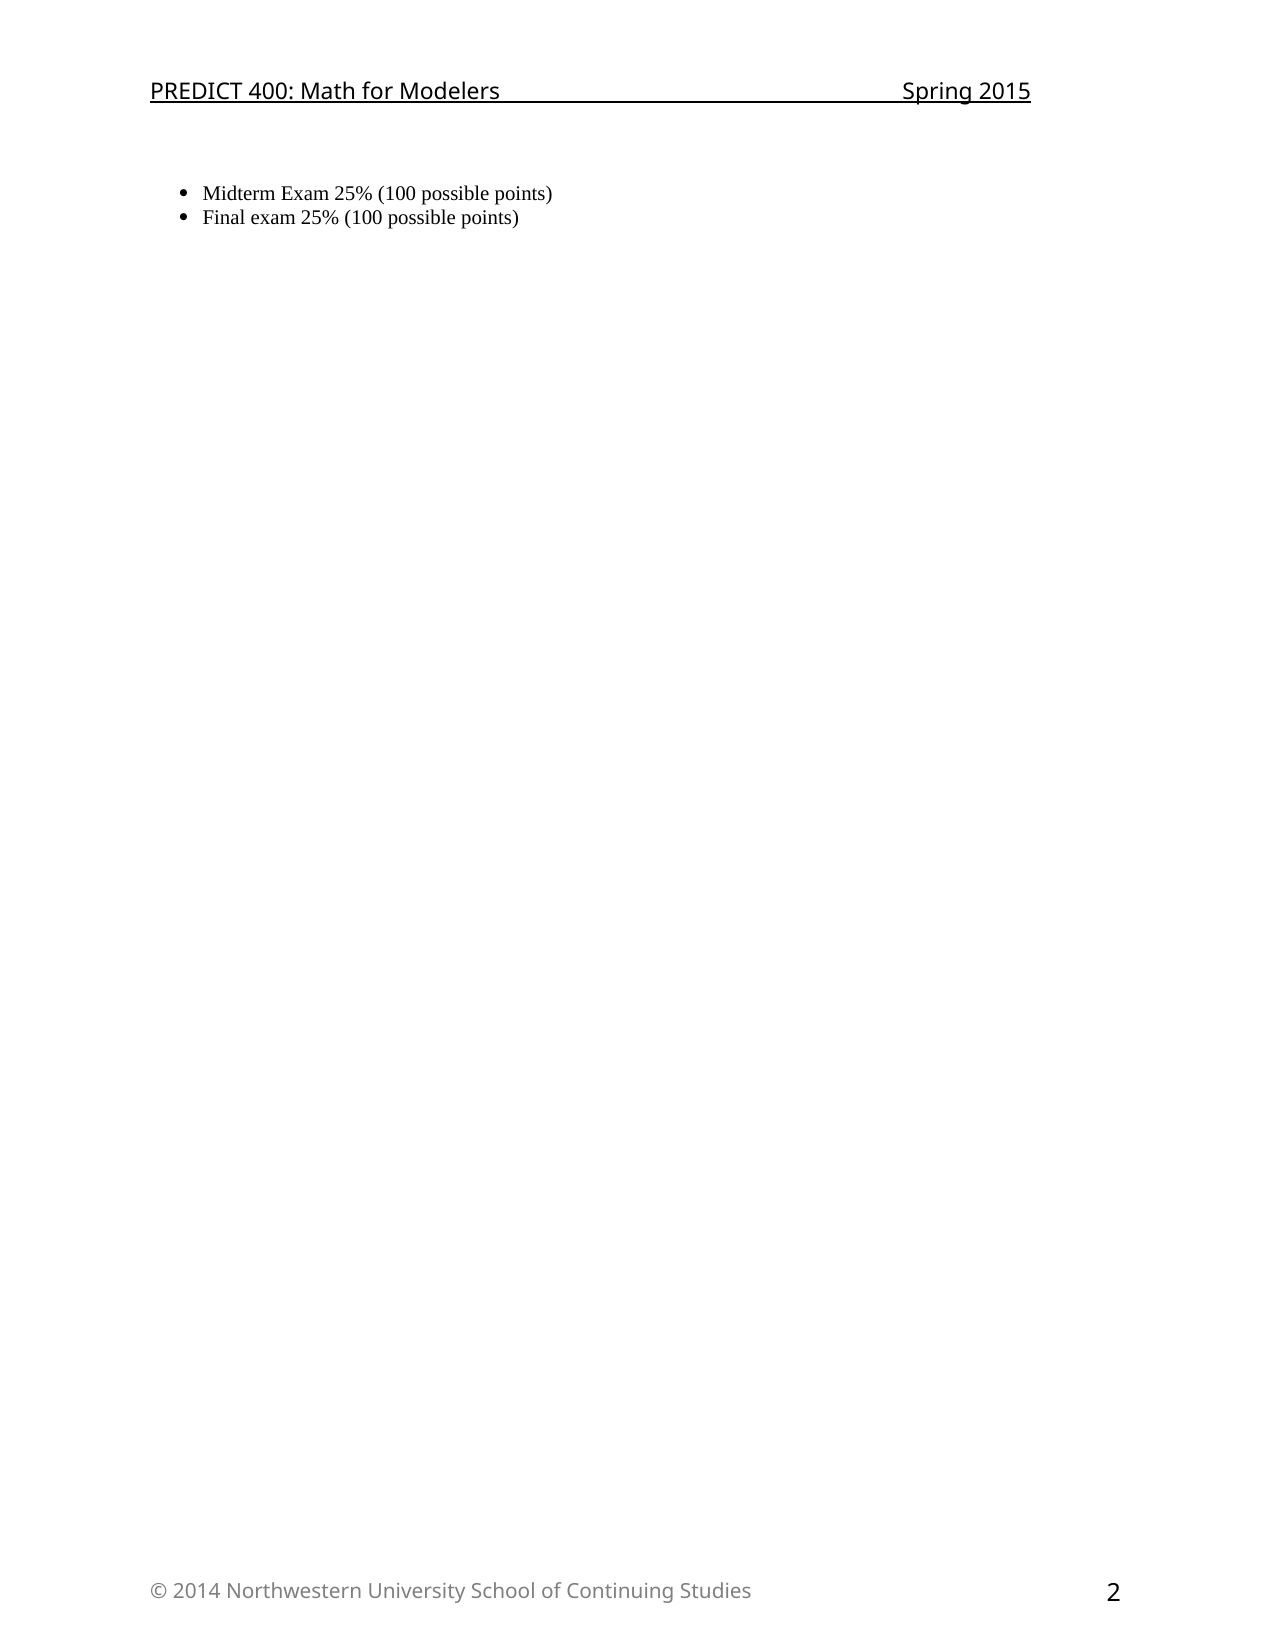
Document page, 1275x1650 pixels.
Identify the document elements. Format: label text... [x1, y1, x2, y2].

list Final exam 25% (100 possible points) [180, 205, 1125, 229]
list Midterm Exam 25% (100 possible points) [180, 181, 1125, 205]
